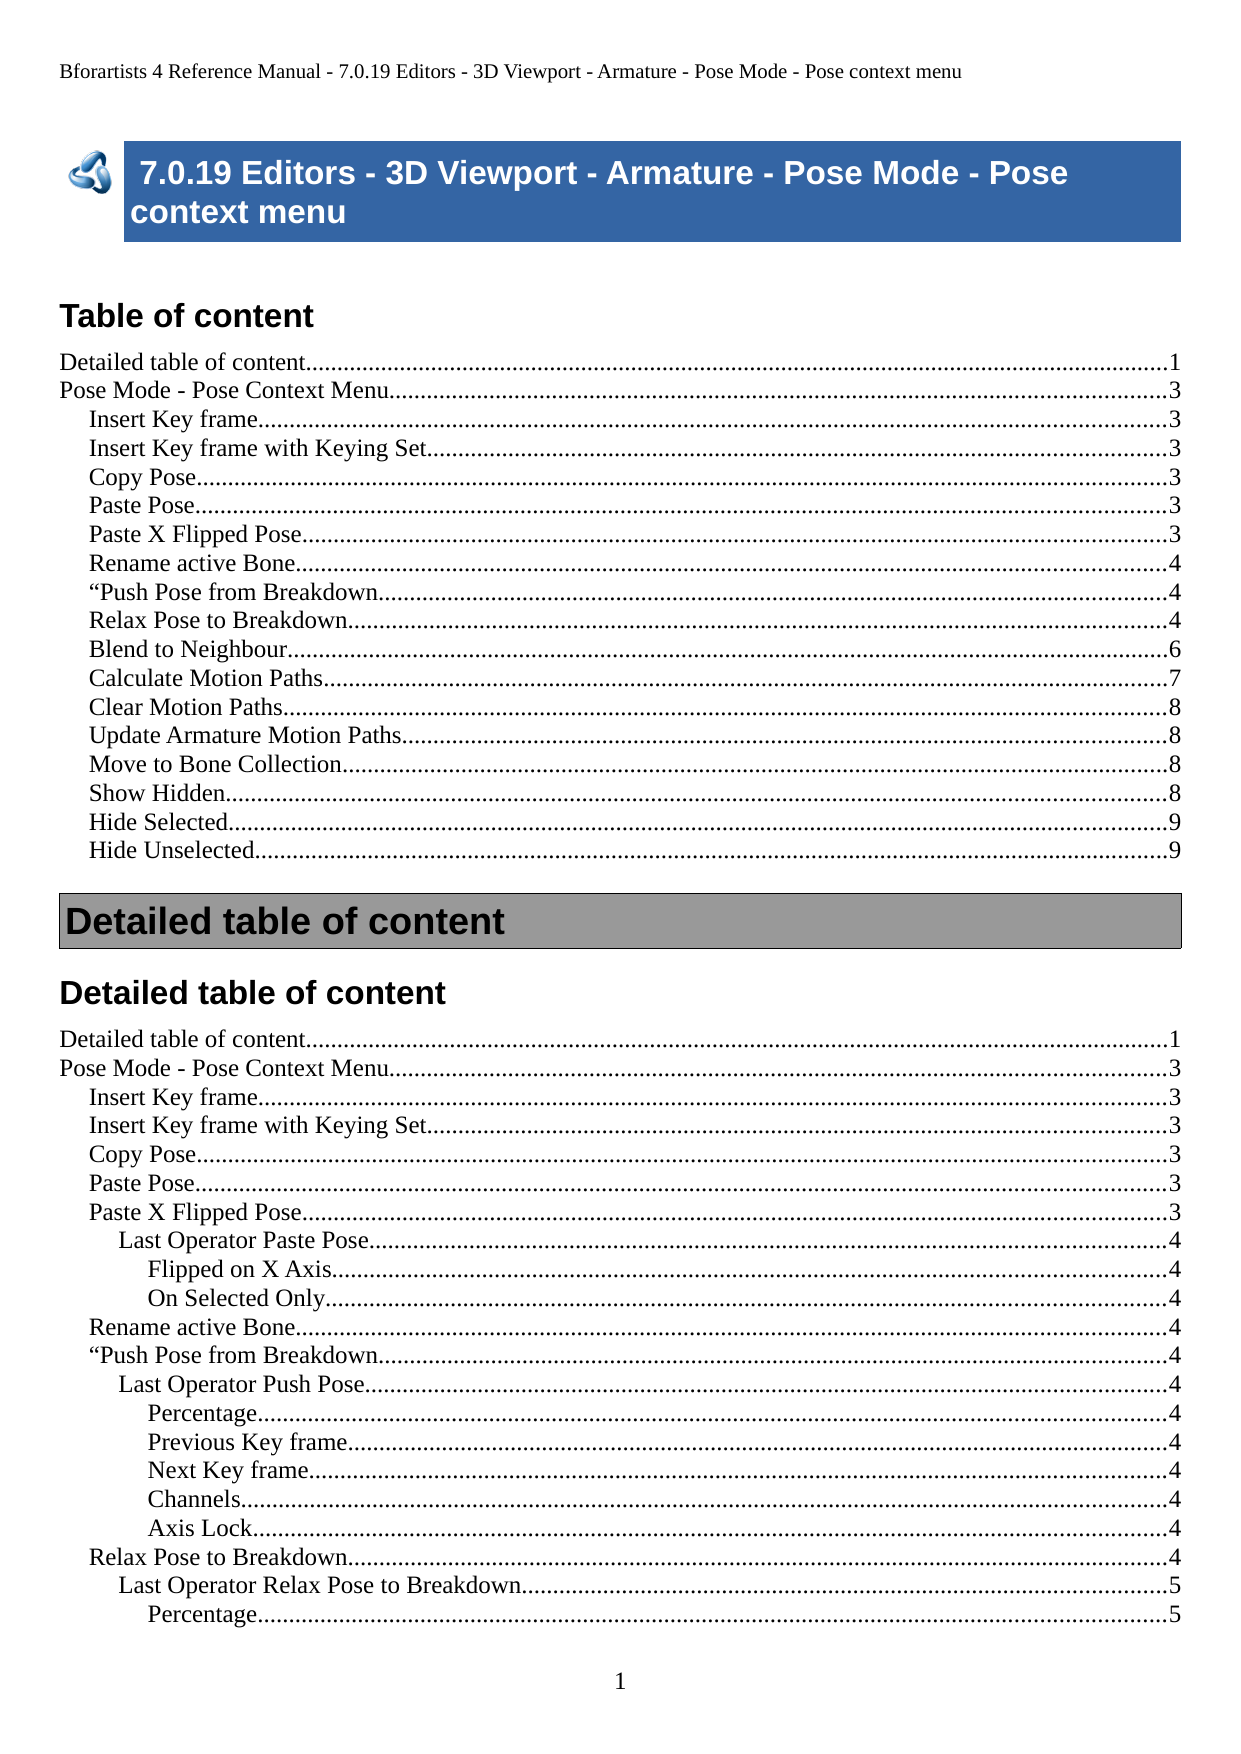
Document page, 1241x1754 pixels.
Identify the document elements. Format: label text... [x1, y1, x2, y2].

text Paste X Flipped Pose 3 [88, 519, 1181, 548]
text Copy Pose 3 [88, 462, 1181, 490]
text Relax Pose to Breakdown 4 [88, 1542, 1181, 1570]
text Paste Pose 3 [88, 1168, 1181, 1197]
text Percentage 4 [147, 1398, 1181, 1427]
text Channels 4 [147, 1484, 1181, 1513]
text Rename active Bone 4 [88, 548, 1181, 577]
text “Push Pose from Breakdown 4 [88, 1340, 1181, 1369]
text Previous Key frame 4 [147, 1427, 1181, 1455]
text Paste Pose 3 [88, 490, 1181, 519]
text Clear Motion Paths 8 [88, 692, 1181, 720]
text Pose Mode - Pose Context Menu 3 [59, 1053, 1181, 1082]
text Next Key frame 4 [147, 1455, 1181, 1484]
text Move to Bone Collection 8 [88, 749, 1181, 778]
text Insert Key frame with Keying Set 3 [88, 1110, 1181, 1139]
text Paste X Flipped Pose 3 [88, 1197, 1181, 1225]
text Detailed table of content 1 [59, 1024, 1181, 1053]
table_header Detailed table of content [60, 894, 1181, 948]
text Last Operator Paste Pose 4 [118, 1225, 1181, 1254]
text Pose Mode - Pose Context Menu 3 [59, 375, 1181, 404]
text Percentage 5 [147, 1599, 1181, 1628]
text Copy Pose 3 [88, 1139, 1181, 1168]
subtitle Detailed table of content [59, 973, 1181, 1012]
text Insert Key frame 3 [88, 1082, 1181, 1110]
text On Selected Only 4 [147, 1283, 1181, 1312]
text Detailed table of content 1 [59, 347, 1181, 375]
text Insert Key frame with Keying Set 3 [88, 433, 1181, 462]
text “Push Pose from Breakdown 4 [88, 577, 1181, 605]
table_header [59, 141, 124, 242]
text Show Hidden 8 [88, 778, 1181, 807]
subtitle Table of content [59, 296, 1181, 334]
text Insert Key frame 3 [88, 404, 1181, 433]
text Rename active Bone 4 [88, 1312, 1181, 1340]
picture [65, 147, 114, 197]
text Hide Unselected 9 [88, 835, 1181, 864]
text Axis Lock 4 [147, 1513, 1181, 1542]
text Hide Selected 9 [88, 807, 1181, 835]
text Relax Pose to Breakdown 4 [88, 605, 1181, 634]
text Calculate Motion Paths 7 [88, 663, 1181, 692]
text Blend to Neighbour 6 [88, 634, 1181, 663]
text Last Operator Push Pose 4 [118, 1369, 1181, 1398]
text Update Armature Motion Paths 8 [88, 720, 1181, 749]
text Last Operator Relax Pose to Breakdown 5 [118, 1570, 1181, 1599]
table_header 7.0.19 Editors - 3D Viewport - Armature - Pose Mode - Pose context menu [124, 141, 1181, 242]
text Flipped on X Axis 4 [147, 1254, 1181, 1283]
